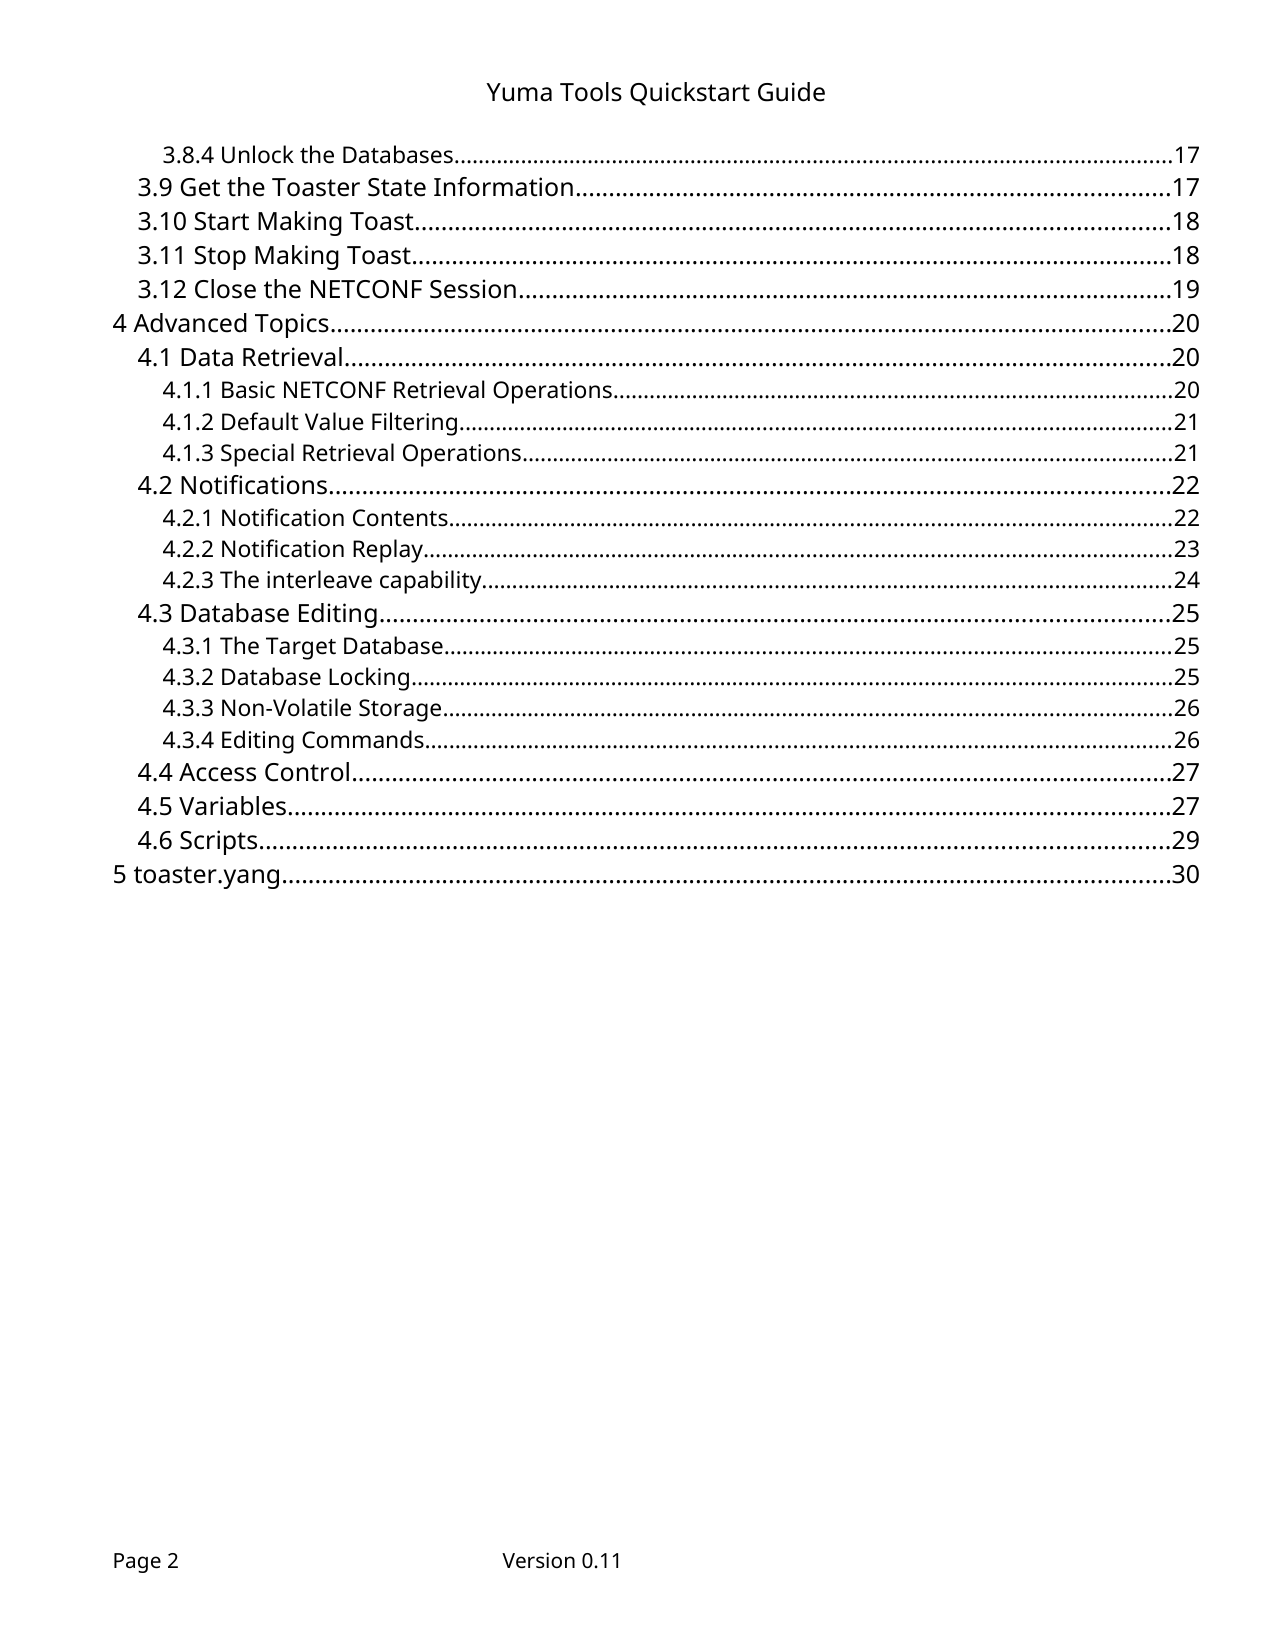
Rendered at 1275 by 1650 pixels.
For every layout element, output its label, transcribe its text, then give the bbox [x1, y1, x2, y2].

text 3.9 Get the Toaster State Information 17 [137, 170, 1200, 204]
text 3.8.4 Unlock the Databases 17 [162, 138, 1200, 170]
text 4.2.1 Notification Contents 22 [162, 502, 1200, 533]
text 4.1.1 Basic NETCONF Retrieval Operations 20 [162, 374, 1200, 405]
text 3.10 Start Making Toast 18 [137, 204, 1200, 238]
text 4.1.2 Default Value Filtering 21 [162, 405, 1200, 437]
text 3.11 Stop Making Toast 18 [137, 238, 1200, 272]
text 5 toaster.yang 30 [112, 857, 1200, 891]
text 4.5 Variables 27 [137, 789, 1200, 823]
text 4.6 Scripts 29 [137, 823, 1200, 857]
text 4.3 Database Editing 25 [137, 596, 1200, 630]
text 4 Advanced Topics 20 [112, 306, 1200, 340]
text 4.1.3 Special Retrieval Operations 21 [162, 437, 1200, 468]
text 4.1 Data Retrieval 20 [137, 340, 1200, 374]
text 4.2.2 Notification Replay 23 [162, 533, 1200, 564]
text 3.12 Close the NETCONF Session 19 [137, 272, 1200, 306]
text 4.2 Notifications 22 [137, 468, 1200, 502]
text 4.3.4 Editing Commands 26 [162, 723, 1200, 755]
text 4.4 Access Control 27 [137, 755, 1200, 789]
text 4.3.3 Non-Volatile Storage 26 [162, 692, 1200, 723]
text 4.3.2 Database Locking 25 [162, 661, 1200, 692]
text 4.3.1 The Target Database 25 [162, 630, 1200, 661]
text 4.2.3 The interleave capability 24 [162, 564, 1200, 596]
